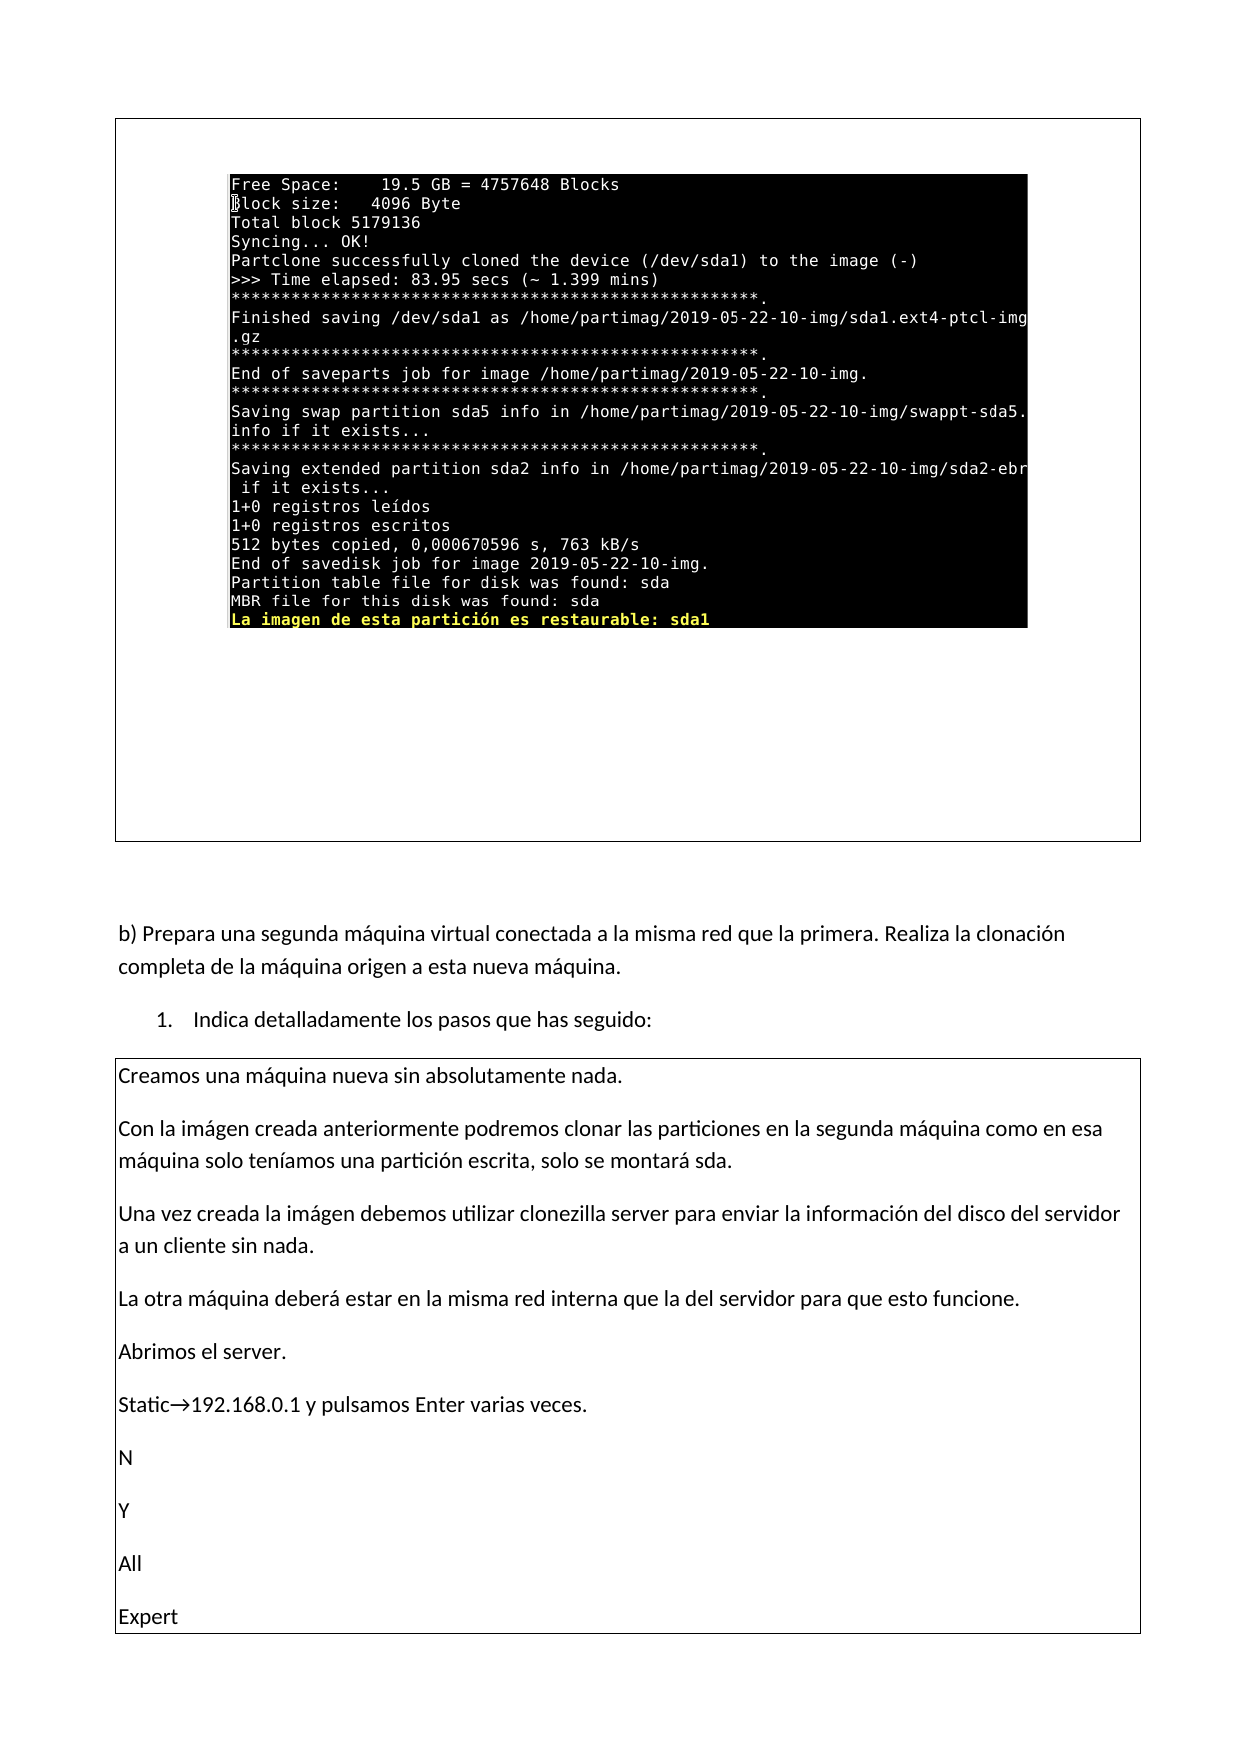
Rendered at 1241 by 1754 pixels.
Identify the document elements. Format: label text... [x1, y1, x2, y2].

text La otra máquina deberá estar en la misma red interna que la del servidor para que esto funcione. [116, 1281, 1140, 1312]
text Y [116, 1493, 1140, 1524]
text b) Prepara una segunda máquina virtual conectada a la misma red que la primera. Realiza la clonación completa de la máquina origen a esta nueva máquina. [118, 919, 1137, 980]
text Con la imágen creada anteriormente podremos clonar las particiones en la segunda máquina como en esa máquina solo teníamos una partición escrita, solo se montará sda. [116, 1111, 1140, 1174]
picture [227, 174, 1028, 628]
text Expert [116, 1599, 1140, 1633]
text N [116, 1440, 1140, 1471]
text All [116, 1546, 1140, 1577]
text Static→192.168.0.1 y pulsamos Enter varias veces. [116, 1387, 1140, 1418]
text Una vez creada la imágen debemos utilizar clonezilla server para enviar la información del disco del servidor a un cliente sin nada. [116, 1196, 1140, 1259]
list Indica detalladamente los pasos que has seguido: [156, 1005, 1137, 1033]
text Abrimos el server. [116, 1334, 1140, 1365]
text Creamos una máquina nueva sin absolutamente nada. [116, 1059, 1140, 1089]
